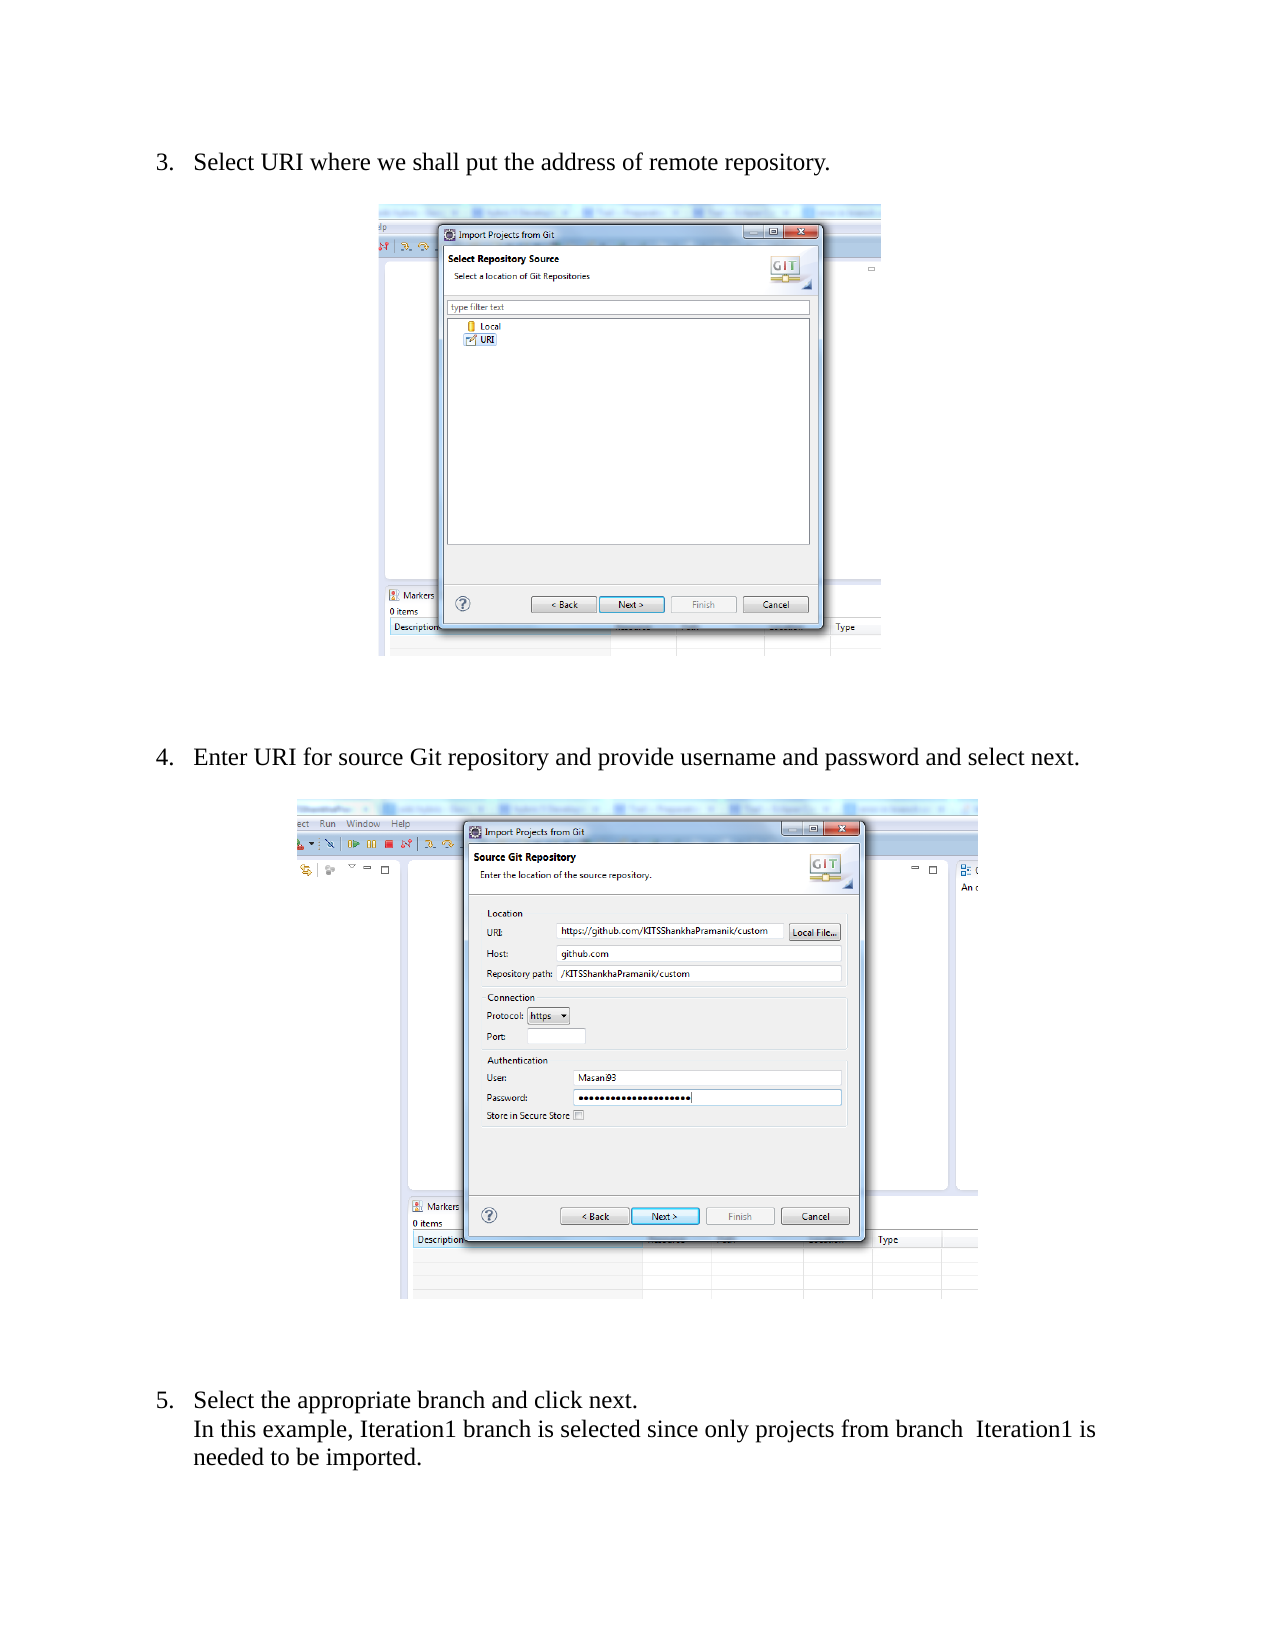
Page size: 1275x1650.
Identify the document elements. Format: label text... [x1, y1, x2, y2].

picture [378, 204, 881, 656]
list Select URI where we shall put the address of remote repository. [156, 147, 1157, 176]
list Enter URI for source Git repository and provide username and password and select next. [156, 742, 1157, 771]
picture [297, 799, 978, 1299]
list Select the appropriate branch and click next. In this example, Iteration1 branch is selected since only projects from branch Iteration1 is needed to be imported. [156, 1385, 1157, 1471]
